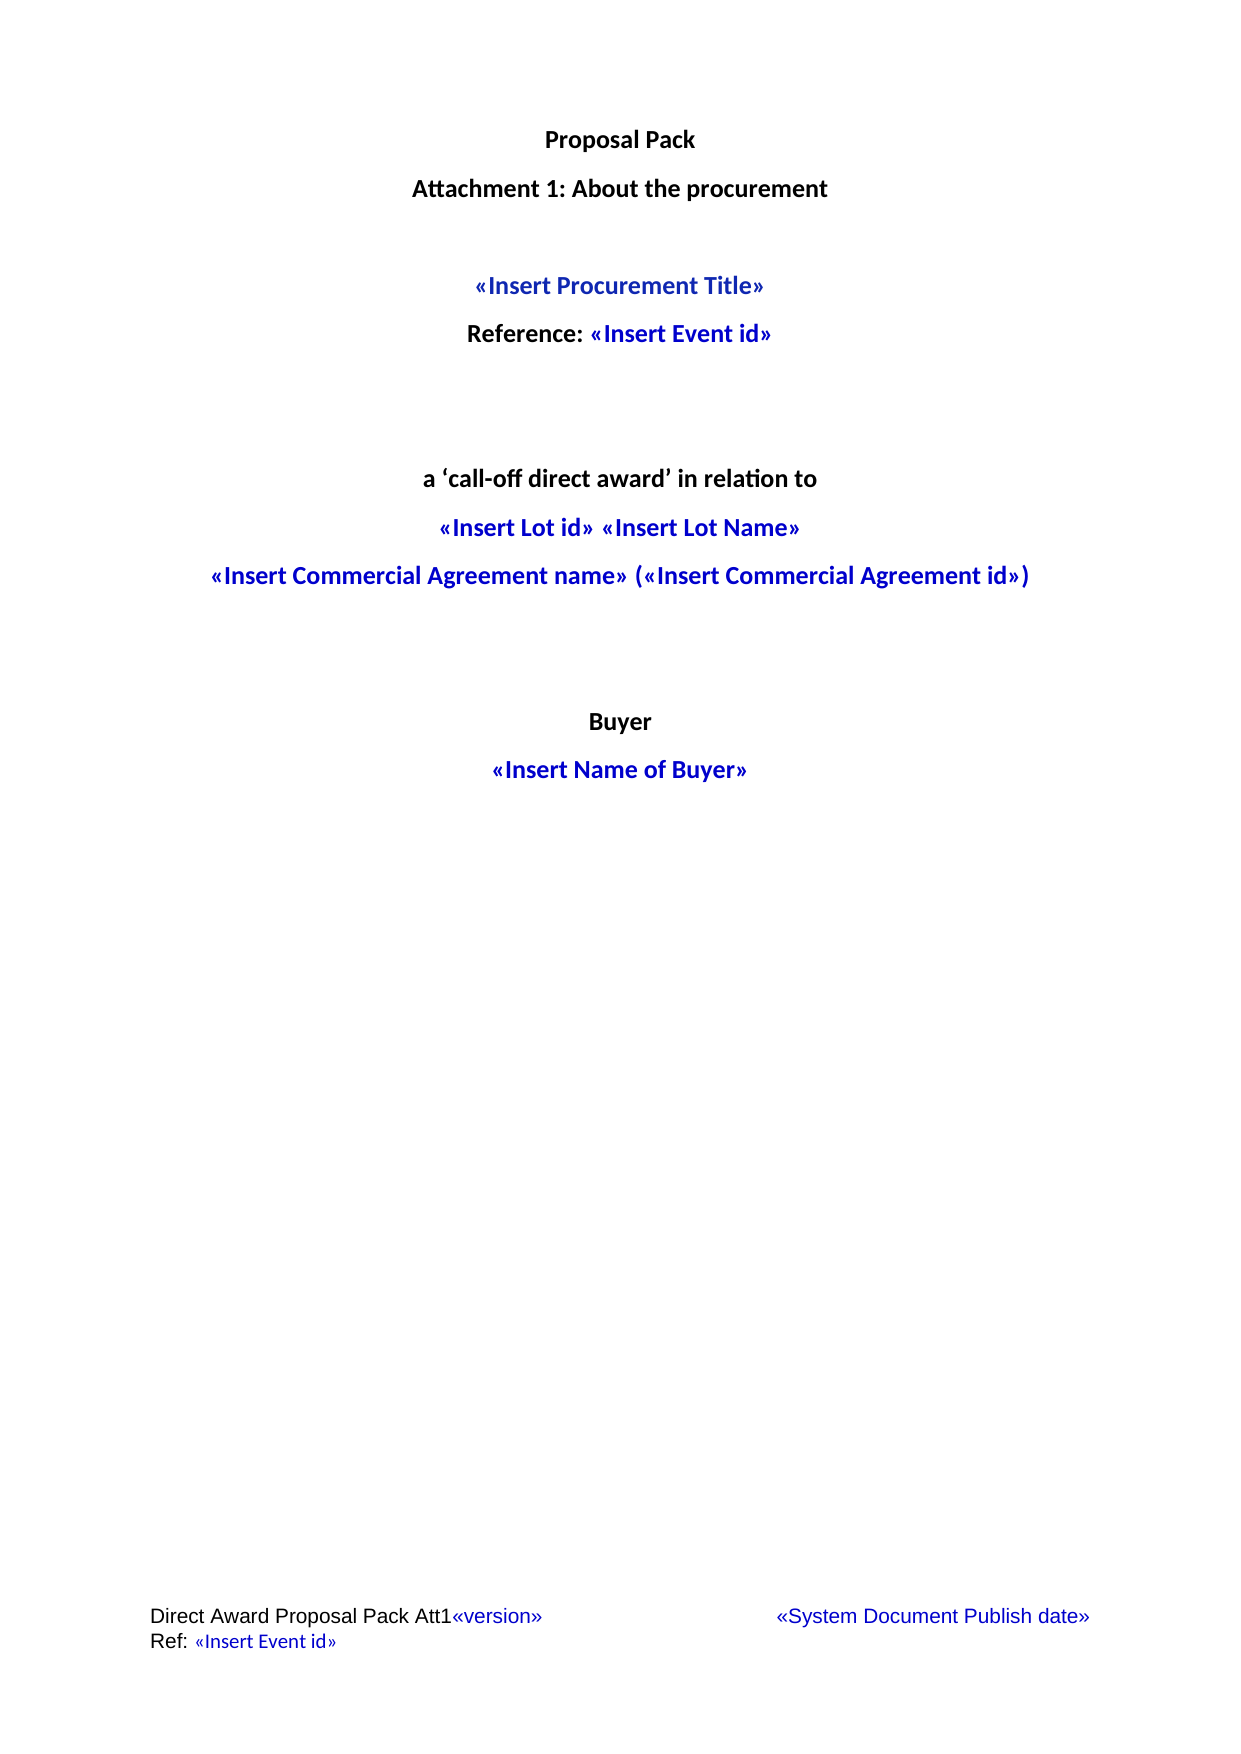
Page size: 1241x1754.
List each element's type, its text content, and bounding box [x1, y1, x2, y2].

text Attachment 1: About the procurement [150, 172, 1090, 204]
text Reference: «Insert Event id» [150, 317, 1090, 349]
text Proposal Pack [150, 123, 1090, 155]
text Buyer [150, 705, 1090, 736]
text «Insert Procurement Title» [150, 269, 1090, 301]
text «Insert Name of Buyer» [150, 753, 1090, 785]
text «Insert Lot id» «Insert Lot Name» [150, 511, 1090, 543]
text a ‘call-off direct award’ in relation to [150, 462, 1090, 494]
text «Insert Commercial Agreement name» («Insert Commercial Agreement id») [150, 559, 1090, 591]
